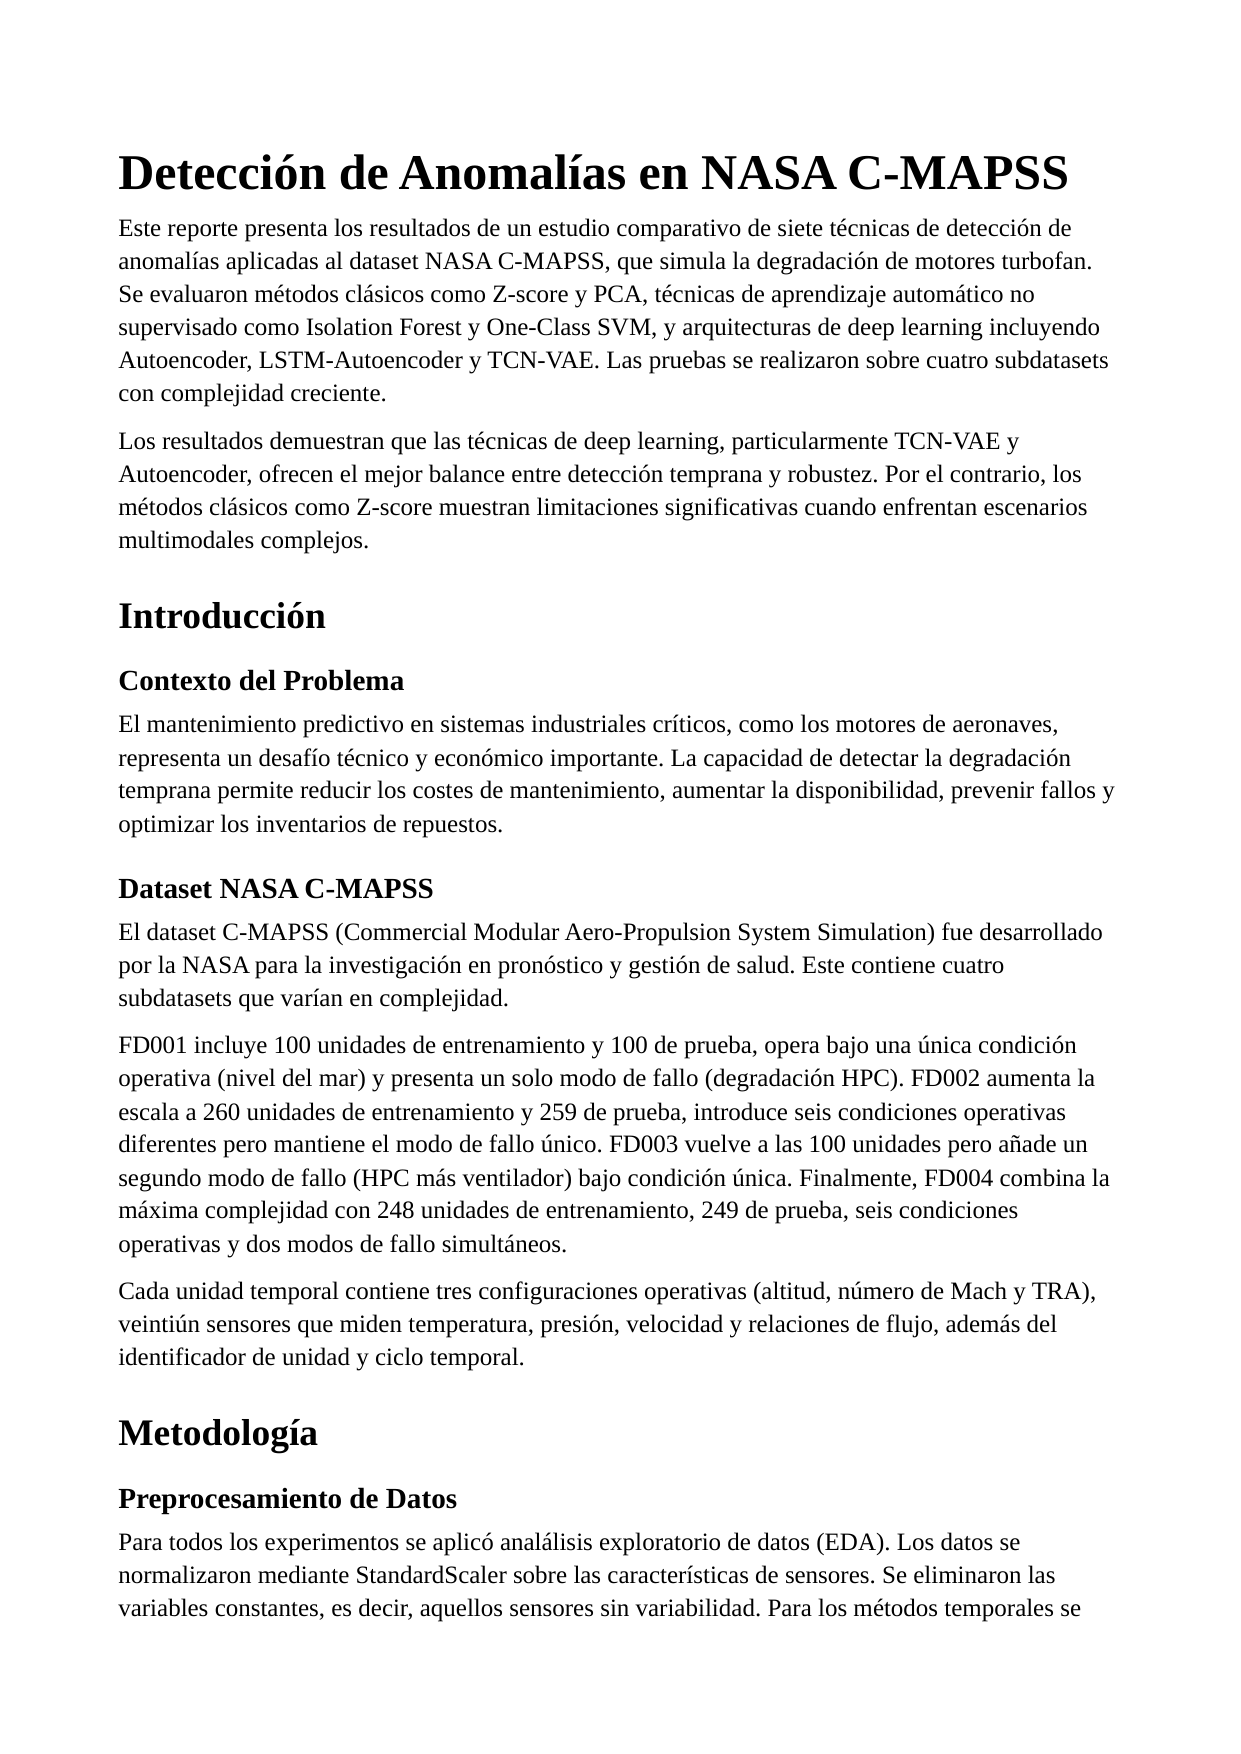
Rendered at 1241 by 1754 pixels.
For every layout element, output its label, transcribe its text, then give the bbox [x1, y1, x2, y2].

subtitle Preprocesamiento de Datos [118, 1481, 1122, 1514]
subtitle Contexto del Problema [118, 663, 1122, 697]
text Para todos los experimentos se aplicó analálisis exploratorio de datos (EDA). Los datos se normalizaron mediante StandardScaler sobre las características de sensores. Se eliminaron las variables constantes, es decir, aquellos sensores sin variabilidad. Para los métodos temporales se [118, 1527, 1122, 1622]
text El dataset C-MAPSS (Commercial Modular Aero-Propulsion System Simulation) fue desarrollado por la NASA para la investigación en pronóstico y gestión de salud. Este contiene cuatro subdatasets que varían en complejidad. [118, 917, 1122, 1012]
subtitle Detección de Anomalías en NASA C-MAPSS [118, 143, 1122, 201]
text El mantenimiento predictivo en sistemas industriales críticos, como los motores de aeronaves, representa un desafío técnico y económico importante. La capacidad de detectar la degradación temprana permite reducir los costes de mantenimiento, aumentar la disponibilidad, prevenir fallos y optimizar los inventarios de repuestos. [118, 709, 1122, 837]
text Los resultados demuestran que las técnicas de deep learning, particularmente TCN-VAE y Autoencoder, ofrecen el mejor balance entre detección temprana y robustez. Por el contrario, los métodos clásicos como Z-score muestran limitaciones significativas cuando enfrentan escenarios multimodales complejos. [118, 426, 1122, 554]
text Este reporte presenta los resultados de un estudio comparativo de siete técnicas de detección de anomalías aplicadas al dataset NASA C-MAPSS, que simula la degradación de motores turbofan. Se evaluaron métodos clásicos como Z-score y PCA, técnicas de aprendizaje automático no supervisado como Isolation Forest y One-Class SVM, y arquitecturas de deep learning incluyendo Autoencoder, LSTM-Autoencoder y TCN-VAE. Las pruebas se realizaron sobre cuatro subdatasets con complejidad creciente. [118, 213, 1122, 407]
text FD001 incluye 100 unidades de entrenamiento y 100 de prueba, opera bajo una única condición operativa (nivel del mar) y presenta un solo modo de fallo (degradación HPC). FD002 aumenta la escala a 260 unidades de entrenamiento y 259 de prueba, introduce seis condiciones operativas diferentes pero mantiene el modo de fallo único. FD003 vuelve a las 100 unidades pero añade un segundo modo de fallo (HPC más ventilador) bajo condición única. Finalmente, FD004 combina la máxima complejidad con 248 unidades de entrenamiento, 249 de prueba, seis condiciones operativas y dos modos de fallo simultáneos. [118, 1031, 1122, 1257]
subtitle Introducción [118, 593, 1122, 636]
text Cada unidad temporal contiene tres configuraciones operativas (altitud, número de Mach y TRA), veintiún sensores que miden temperatura, presión, velocidad y relaciones de flujo, además del identificador de unidad y ciclo temporal. [118, 1276, 1122, 1371]
subtitle Dataset NASA C-MAPSS [118, 871, 1122, 904]
subtitle Metodología [118, 1411, 1122, 1454]
